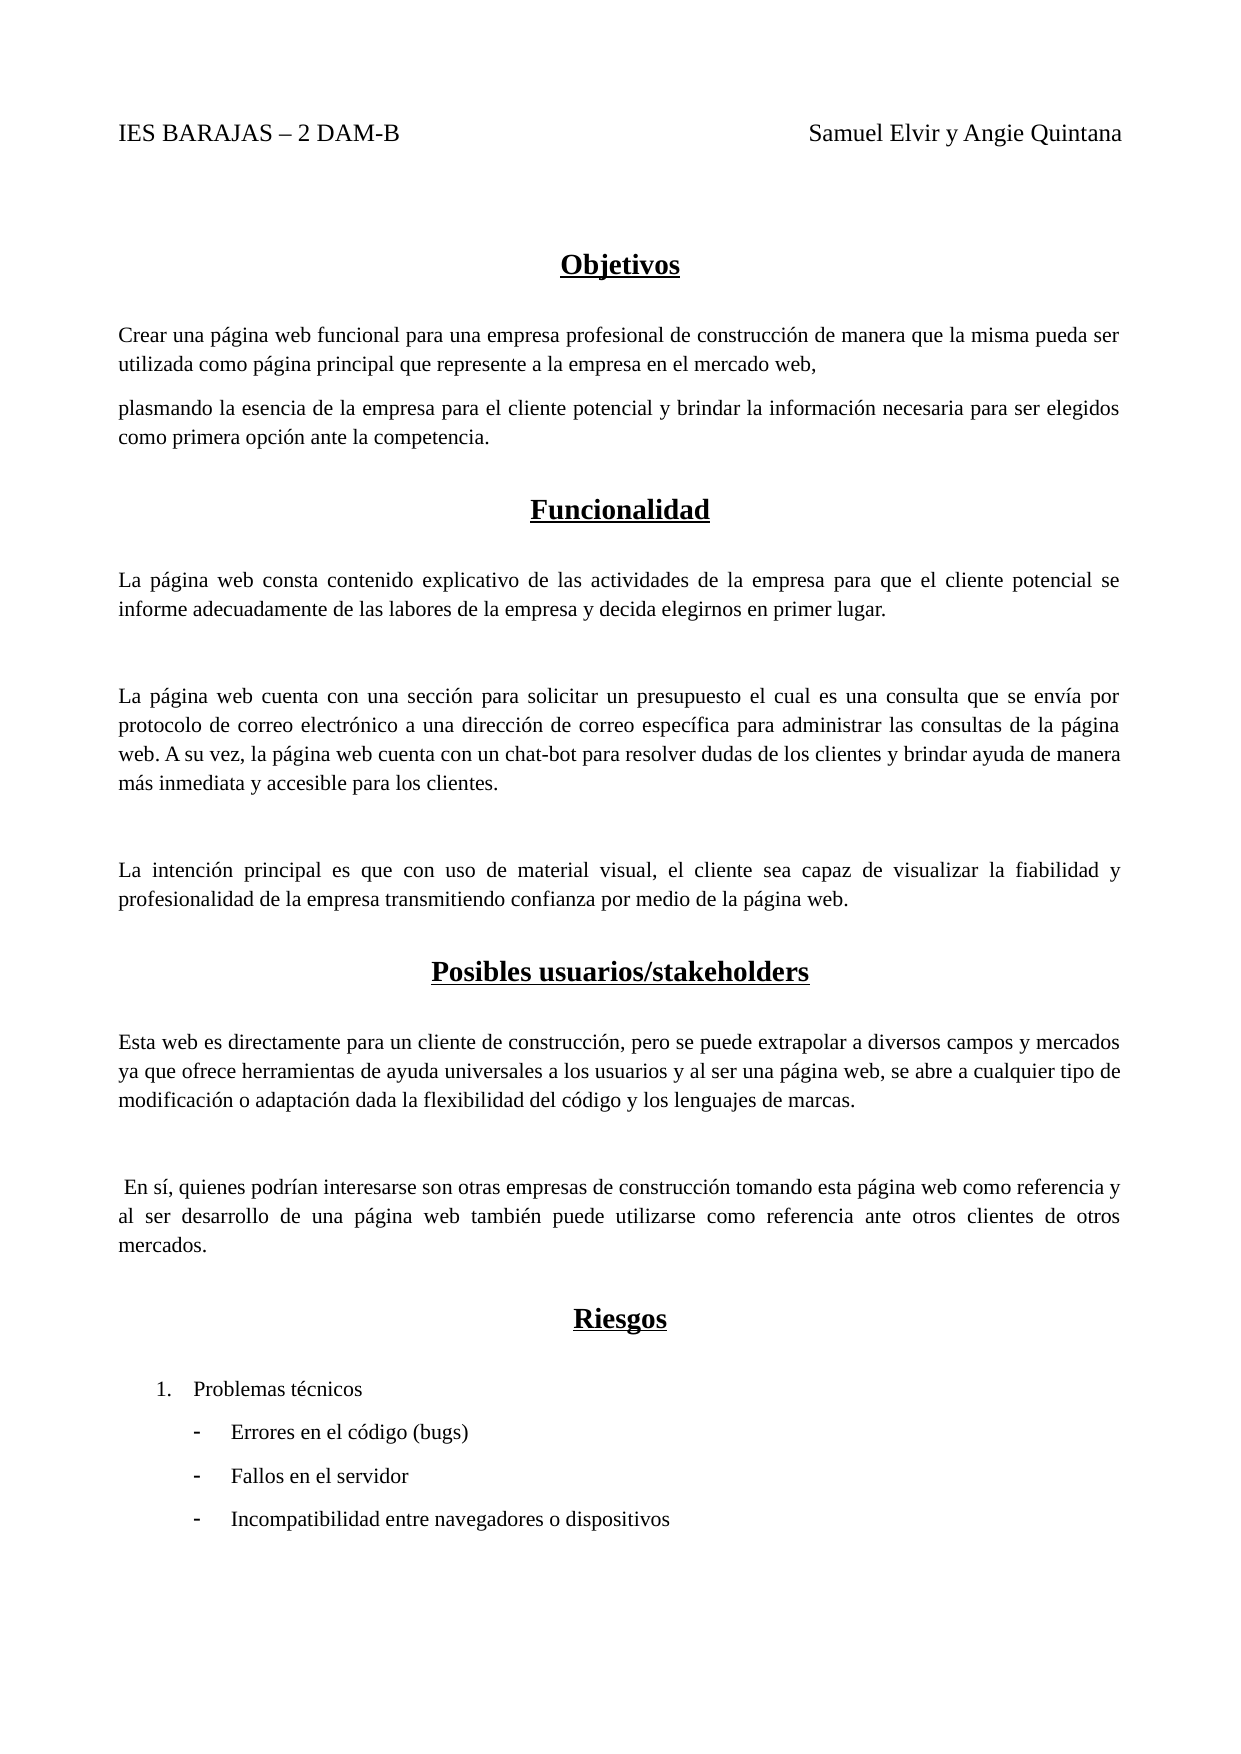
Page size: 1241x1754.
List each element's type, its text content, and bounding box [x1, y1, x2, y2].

subtitle Riesgos [118, 1301, 1122, 1334]
text La intención principal es que con uso de material visual, el cliente sea capaz de visualizar la fiabilidad y profesionalidad de la empresa transmitiendo confianza por medio de la página web. [118, 857, 1122, 911]
text La página web consta contenido explicativo de las actividades de la empresa para que el cliente potencial se informe adecuadamente de las labores de la empresa y decida elegirnos en primer lugar. [118, 567, 1122, 621]
text Crear una página web funcional para una empresa profesional de construcción de manera que la misma pueda ser utilizada como página principal que represente a la empresa en el mercado web, [118, 322, 1122, 376]
text Esta web es directamente para un cliente de construcción, pero se puede extrapolar a diversos campos y mercados ya que ofrece herramientas de ayuda universales a los usuarios y al ser una página web, se abre a cualquier tipo de modificación o adaptación dada la flexibilidad del código y los lenguajes de marcas. [118, 1029, 1122, 1112]
list Incompatibilidad entre navegadores o dispositivos [193, 1506, 1122, 1531]
subtitle Posibles usuarios/stakeholders [118, 954, 1122, 988]
list Problemas técnicos [156, 1376, 1122, 1401]
list Errores en el código (bugs) [193, 1419, 1122, 1444]
subtitle Objetivos [118, 247, 1122, 281]
text plasmando la esencia de la empresa para el cliente potencial y brindar la información necesaria para ser elegidos como primera opción ante la competencia. [118, 395, 1122, 449]
subtitle Funcionalidad [118, 492, 1122, 526]
text La página web cuenta con una sección para solicitar un presupuesto el cual es una consulta que se envía por protocolo de correo electrónico a una dirección de correo específica para administrar las consultas de la página web. A su vez, la página web cuenta con un chat-bot para resolver dudas de los clientes y brindar ayuda de manera más inmediata y accesible para los clientes. [118, 683, 1122, 795]
list Fallos en el servidor [193, 1463, 1122, 1488]
text En sí, quienes podrían interesarse son otras empresas de construcción tomando esta página web como referencia y al ser desarrollo de una página web también puede utilizarse como referencia ante otros clientes de otros mercados. [118, 1174, 1122, 1257]
